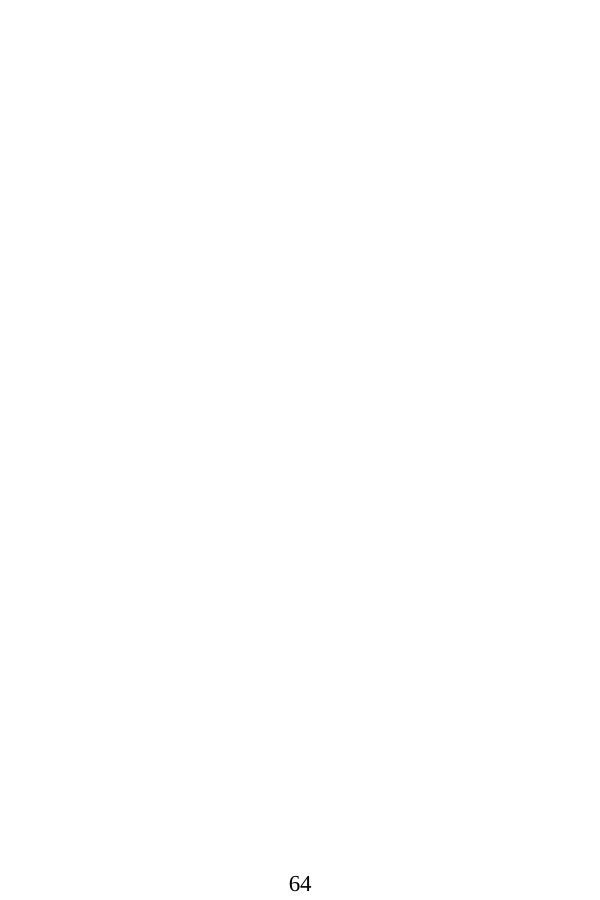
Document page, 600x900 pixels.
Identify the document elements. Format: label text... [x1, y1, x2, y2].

text Woke early, made coffee, played Wordle (CREST in three,) drove to Meyers, laid in bed, looked for a dungeon, fell practically asleep, got up, wrote,1036 trimmed the stash, changed from blue outer hoodie to green. [37, 83, 562, 196]
text I felt very tired when I woke, ate grapes, logged onto WoW one minute before maintenance. I got a call from Hannah asking if I wanted to walk downtown for Mamacita’s.1012 [37, 651, 562, 741]
text IV.XIV [37, 37, 562, 60]
text I ran BRD, killed some satyr, ran DMT, BWL (winning Helm of Endless Rage,) MC, Scholo, got disconnected.137 [37, 514, 562, 582]
text IV.XV [37, 605, 562, 628]
text I got dressed, walked to Battle Cat, ordered a latte, drank some of it in front of the Double Crown, walked down the hill, ‘bout got blown off the bridge, sat next to the sign, made a move against [37, 741, 562, 832]
text I walked to Aldi, listening to Purple Dress, bought nothing, went to Jersey Mike’s, ate a mini #3, Michael’s way, went to Rowan, ordered a drip, edited to page 50 of AGV, put on the Eulogy show again, went to Ingles, bought two packs of ramen, walked to Meyers, checked the mail, put grapes in the fridge, took off my bag.411 [37, 355, 562, 514]
text I walked to Odd’s, ordered a dark roast, put on the live recording of the Expanding Dog show, walked to Malvern Hills, listening, sat on the bench, loving, walked to Middlemont, lay in a hammock, finished, went inside, set up, rehearsed with Ryan, Melissa, Tina, confirmed with Scott I would be dog sitting, got a picture of Hannah’s bangs. [37, 196, 562, 355]
